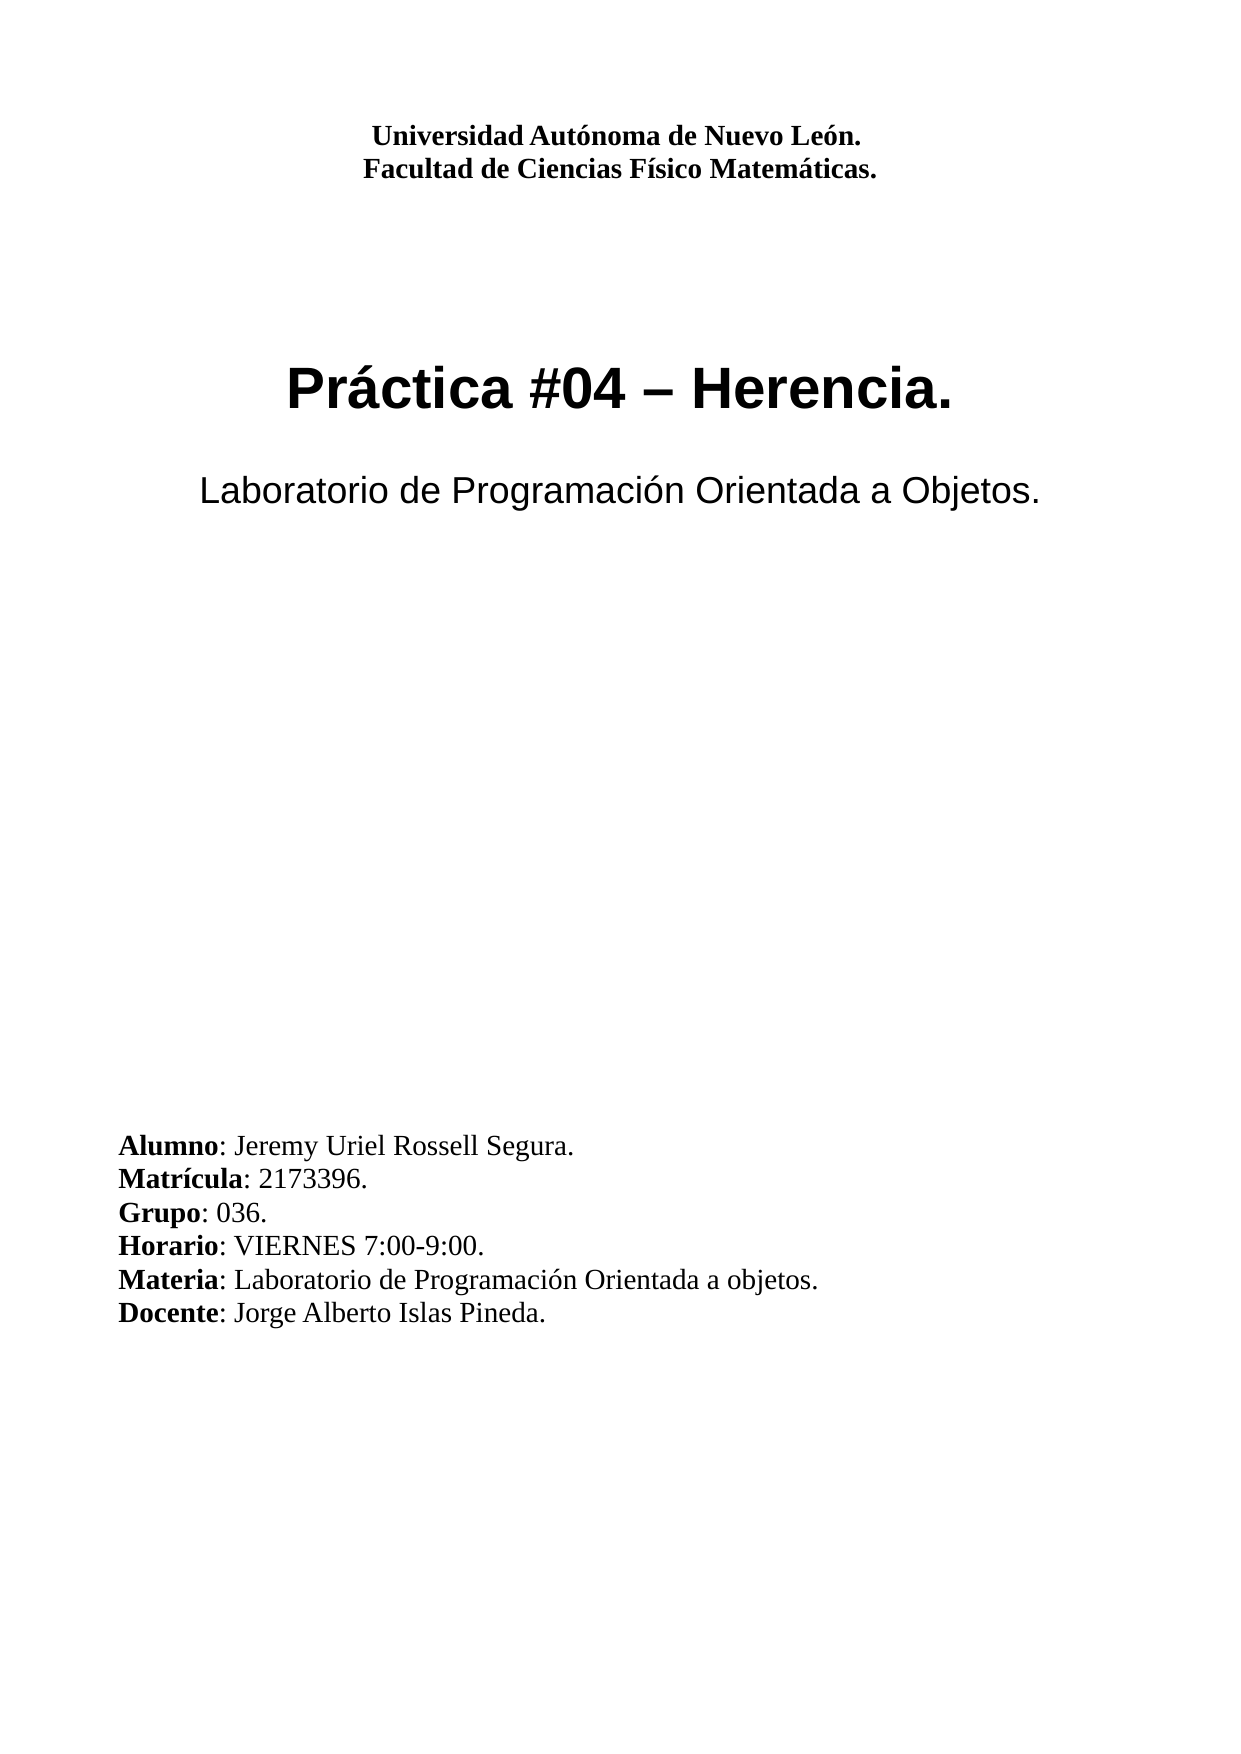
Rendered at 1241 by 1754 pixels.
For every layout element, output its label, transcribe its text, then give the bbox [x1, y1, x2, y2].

title Práctica #04 – Herencia. [118, 354, 1122, 421]
text Matrícula: 2173396. [118, 1161, 1122, 1195]
text Docente: Jorge Alberto Islas Pineda. [118, 1296, 1122, 1329]
text Grupo: 036. [118, 1195, 1122, 1228]
text Universidad Autónoma de Nuevo León. [118, 118, 1122, 152]
text Materia: Laboratorio de Programación Orientada a objetos. [118, 1262, 1122, 1296]
text Alumno: Jeremy Uriel Rossell Segura. [118, 1128, 1122, 1161]
text Facultad de Ciencias Físico Matemáticas. [118, 152, 1122, 185]
text Horario: VIERNES 7:00-9:00. [118, 1228, 1122, 1262]
subtitle Laboratorio de Programación Orientada a Objetos. [118, 468, 1122, 512]
